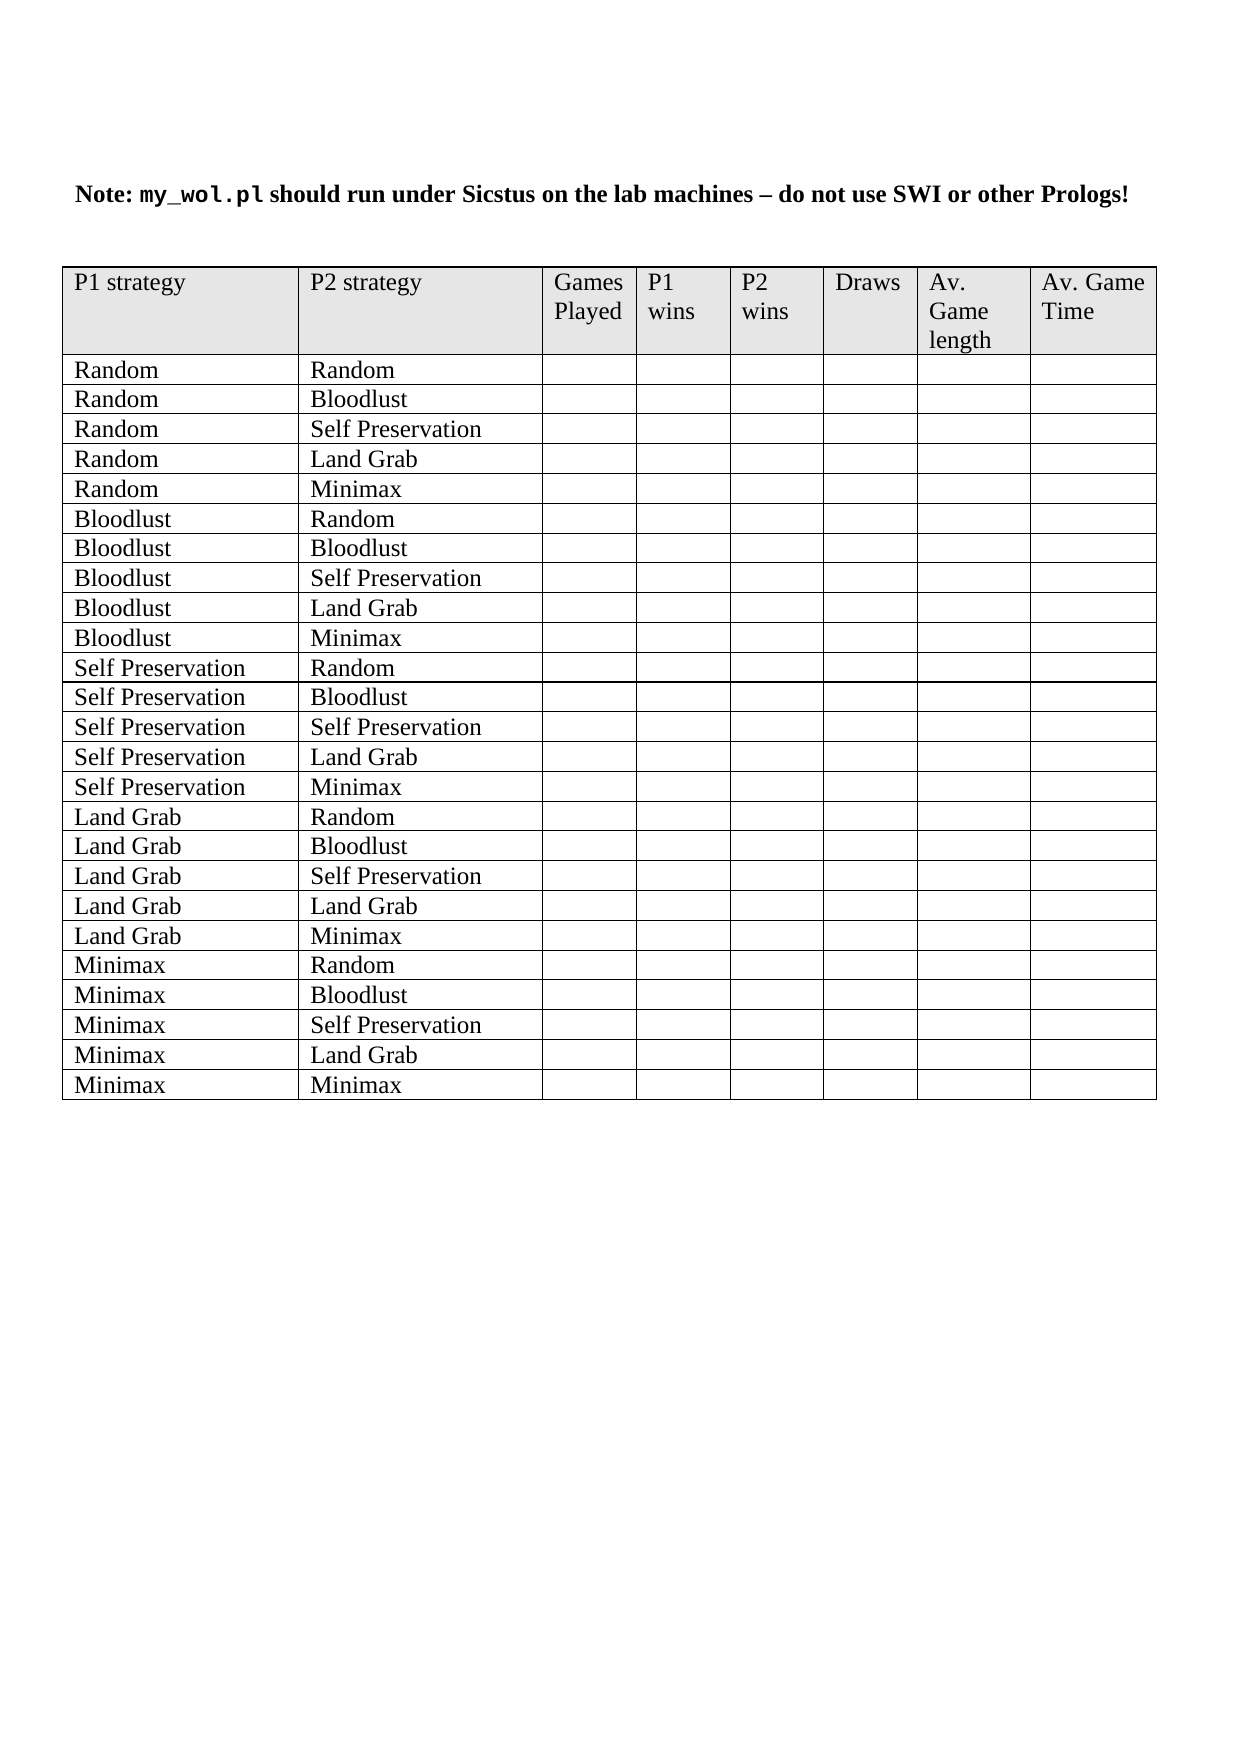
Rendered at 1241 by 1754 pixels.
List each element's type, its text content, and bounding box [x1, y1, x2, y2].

table_cell [1031, 951, 1156, 979]
table_cell [824, 593, 917, 622]
table_cell [824, 951, 917, 979]
table_cell [731, 414, 823, 443]
table_cell [543, 593, 636, 622]
table_cell Self Preservation [299, 712, 542, 741]
table_cell [918, 861, 1030, 890]
table_cell [731, 1040, 823, 1069]
table_cell [918, 951, 1030, 979]
table_cell Self Preservation [63, 742, 298, 771]
table_cell [1031, 444, 1156, 473]
table_cell [824, 683, 917, 711]
table_cell [637, 623, 730, 652]
table_cell Bloodlust [63, 593, 298, 622]
table_cell [731, 772, 823, 801]
table_cell [918, 504, 1030, 532]
table_cell Minimax [299, 921, 542, 949]
table_cell Self Preservation [63, 683, 298, 711]
table_cell [918, 385, 1030, 413]
table_cell [918, 802, 1030, 830]
table_cell Random [63, 474, 298, 503]
table_cell [637, 355, 730, 383]
table_cell [1031, 563, 1156, 592]
table_cell [637, 802, 730, 830]
table_cell [543, 861, 636, 890]
table_cell [637, 861, 730, 890]
table_cell Land Grab [63, 861, 298, 890]
table_cell Land Grab [63, 802, 298, 830]
table_cell Random [299, 951, 542, 979]
table_cell [731, 951, 823, 979]
table_cell [1031, 623, 1156, 652]
table_header Av. Game Time [1031, 268, 1156, 354]
table_cell [824, 712, 917, 741]
table_cell [543, 921, 636, 949]
table_cell Bloodlust [63, 504, 298, 532]
table_cell Minimax [63, 1040, 298, 1069]
table_header Draws [824, 268, 917, 354]
table_cell [637, 504, 730, 532]
table_cell Random [299, 653, 542, 681]
table_cell [543, 355, 636, 383]
table_cell [918, 772, 1030, 801]
table_cell Land Grab [299, 1040, 542, 1069]
table_cell Land Grab [299, 593, 542, 622]
table_cell [731, 623, 823, 652]
table_cell [731, 504, 823, 532]
table_cell [543, 653, 636, 681]
table_cell [637, 1040, 730, 1069]
table_cell Bloodlust [299, 831, 542, 860]
table_cell [824, 355, 917, 383]
table_cell [918, 891, 1030, 920]
table_cell [1031, 861, 1156, 890]
table_cell Minimax [299, 623, 542, 652]
table_cell [637, 1070, 730, 1098]
table_cell [731, 891, 823, 920]
table_header P2 strategy [299, 268, 542, 354]
table_cell Minimax [299, 474, 542, 503]
table_cell [637, 444, 730, 473]
table_cell Random [63, 355, 298, 383]
table_cell [637, 1010, 730, 1039]
table_cell [637, 891, 730, 920]
table_cell Random [299, 802, 542, 830]
table_cell Self Preservation [299, 1010, 542, 1039]
table_cell [1031, 474, 1156, 503]
table_cell [731, 921, 823, 949]
table_cell Minimax [299, 1070, 542, 1098]
table_cell [824, 742, 917, 771]
table_cell [1031, 385, 1156, 413]
table_cell Land Grab [63, 891, 298, 920]
table_cell [637, 593, 730, 622]
table_cell [824, 385, 917, 413]
table_cell [1031, 921, 1156, 949]
table_cell Land Grab [299, 891, 542, 920]
table_cell [543, 980, 636, 1009]
table_cell [1031, 1040, 1156, 1069]
table_cell [731, 474, 823, 503]
table_cell [918, 623, 1030, 652]
table_cell [543, 385, 636, 413]
table_cell Minimax [63, 1070, 298, 1098]
table_cell [824, 623, 917, 652]
table_cell [824, 444, 917, 473]
table_cell [543, 1070, 636, 1098]
table_cell [637, 951, 730, 979]
table_cell [1031, 802, 1156, 830]
table_cell [637, 653, 730, 681]
table_cell [543, 1040, 636, 1069]
table_cell [1031, 980, 1156, 1009]
table_cell [1031, 355, 1156, 383]
table_cell [824, 831, 917, 860]
table_cell [731, 831, 823, 860]
table_cell [637, 712, 730, 741]
table_cell [1031, 593, 1156, 622]
table_cell [731, 385, 823, 413]
table_cell Bloodlust [63, 623, 298, 652]
table_cell [637, 534, 730, 562]
table_cell [637, 474, 730, 503]
table_cell Land Grab [299, 444, 542, 473]
table_cell [824, 504, 917, 532]
table_cell [543, 534, 636, 562]
table_cell [824, 772, 917, 801]
table_cell [731, 712, 823, 741]
table_cell [543, 683, 636, 711]
table_cell [824, 1010, 917, 1039]
table_cell [1031, 712, 1156, 741]
table_cell Land Grab [299, 742, 542, 771]
table_cell [731, 802, 823, 830]
table_cell [637, 385, 730, 413]
table_cell [918, 593, 1030, 622]
table_cell [824, 414, 917, 443]
table_cell [731, 653, 823, 681]
table_cell Bloodlust [299, 683, 542, 711]
table_cell [543, 891, 636, 920]
table_cell [543, 414, 636, 443]
table_cell [824, 534, 917, 562]
table_cell [918, 1040, 1030, 1069]
table_cell [918, 980, 1030, 1009]
table_cell [824, 474, 917, 503]
table_cell [1031, 504, 1156, 532]
table_cell Self Preservation [63, 712, 298, 741]
table_cell [543, 831, 636, 860]
table_cell [1031, 742, 1156, 771]
table_cell [1031, 414, 1156, 443]
table_cell [918, 653, 1030, 681]
table_cell Random [63, 444, 298, 473]
table_cell Self Preservation [299, 563, 542, 592]
table_cell [824, 921, 917, 949]
table_cell [731, 683, 823, 711]
table_cell [824, 563, 917, 592]
table_cell [731, 593, 823, 622]
table_cell [918, 831, 1030, 860]
table_cell [1031, 891, 1156, 920]
table_cell [824, 861, 917, 890]
table_cell Minimax [63, 951, 298, 979]
table_cell [637, 921, 730, 949]
table_cell Bloodlust [299, 980, 542, 1009]
table_cell [1031, 1070, 1156, 1098]
table_cell [824, 891, 917, 920]
table_cell [637, 772, 730, 801]
table_cell [918, 1010, 1030, 1039]
table_cell [543, 474, 636, 503]
table_cell [731, 861, 823, 890]
table_cell [918, 712, 1030, 741]
table_cell Minimax [299, 772, 542, 801]
table_cell Minimax [63, 1010, 298, 1039]
table_cell [637, 742, 730, 771]
table_cell [637, 414, 730, 443]
table_cell [824, 1040, 917, 1069]
table_cell [731, 444, 823, 473]
table_cell [824, 653, 917, 681]
table_cell [918, 742, 1030, 771]
table_cell [918, 355, 1030, 383]
table_cell Random [63, 414, 298, 443]
table_cell [918, 563, 1030, 592]
table_cell [918, 534, 1030, 562]
table_cell Random [299, 355, 542, 383]
table_cell Bloodlust [63, 563, 298, 592]
table_cell [918, 414, 1030, 443]
table_cell [918, 474, 1030, 503]
table_cell [543, 563, 636, 592]
table_cell [731, 534, 823, 562]
table_cell [824, 802, 917, 830]
table_cell [824, 980, 917, 1009]
table_cell [731, 1010, 823, 1039]
table_cell Bloodlust [299, 534, 542, 562]
table_cell [637, 831, 730, 860]
table_header P2 wins [731, 268, 823, 354]
table_cell [1031, 683, 1156, 711]
table_cell [543, 444, 636, 473]
table_header Av. Game length [918, 268, 1030, 354]
table_cell [543, 712, 636, 741]
table_cell [543, 772, 636, 801]
table_cell Land Grab [63, 831, 298, 860]
table_header P1 strategy [63, 268, 298, 354]
table_cell Land Grab [63, 921, 298, 949]
table_header P1 wins [637, 268, 730, 354]
table_cell [1031, 831, 1156, 860]
table_cell Random [299, 504, 542, 532]
table_cell [824, 1070, 917, 1098]
table_cell [918, 1070, 1030, 1098]
table_cell Self Preservation [299, 861, 542, 890]
table_cell [731, 1070, 823, 1098]
table_cell Self Preservation [63, 772, 298, 801]
table_cell [543, 802, 636, 830]
table_cell [918, 921, 1030, 949]
table_cell [918, 444, 1030, 473]
table_cell [543, 623, 636, 652]
table_header Games Played [543, 268, 636, 354]
table_cell Minimax [63, 980, 298, 1009]
table_cell [637, 683, 730, 711]
table_cell [543, 951, 636, 979]
table_cell Self Preservation [299, 414, 542, 443]
table_cell Random [63, 385, 298, 413]
table_cell [637, 563, 730, 592]
table_cell Bloodlust [299, 385, 542, 413]
text Note: my_wol.pl should run under Sicstus on the lab machines – do not use SWI or other Prologs! [75, 179, 1144, 209]
table_cell [731, 980, 823, 1009]
table_cell [918, 683, 1030, 711]
table_cell [1031, 1010, 1156, 1039]
table_cell Bloodlust [63, 534, 298, 562]
table_cell [1031, 653, 1156, 681]
table_cell Self Preservation [63, 653, 298, 681]
table_cell [1031, 772, 1156, 801]
table_cell [543, 742, 636, 771]
table_cell [731, 355, 823, 383]
table_cell [637, 980, 730, 1009]
table_cell [731, 742, 823, 771]
table_cell [543, 1010, 636, 1039]
table_cell [543, 504, 636, 532]
table_cell [1031, 534, 1156, 562]
table_cell [731, 563, 823, 592]
